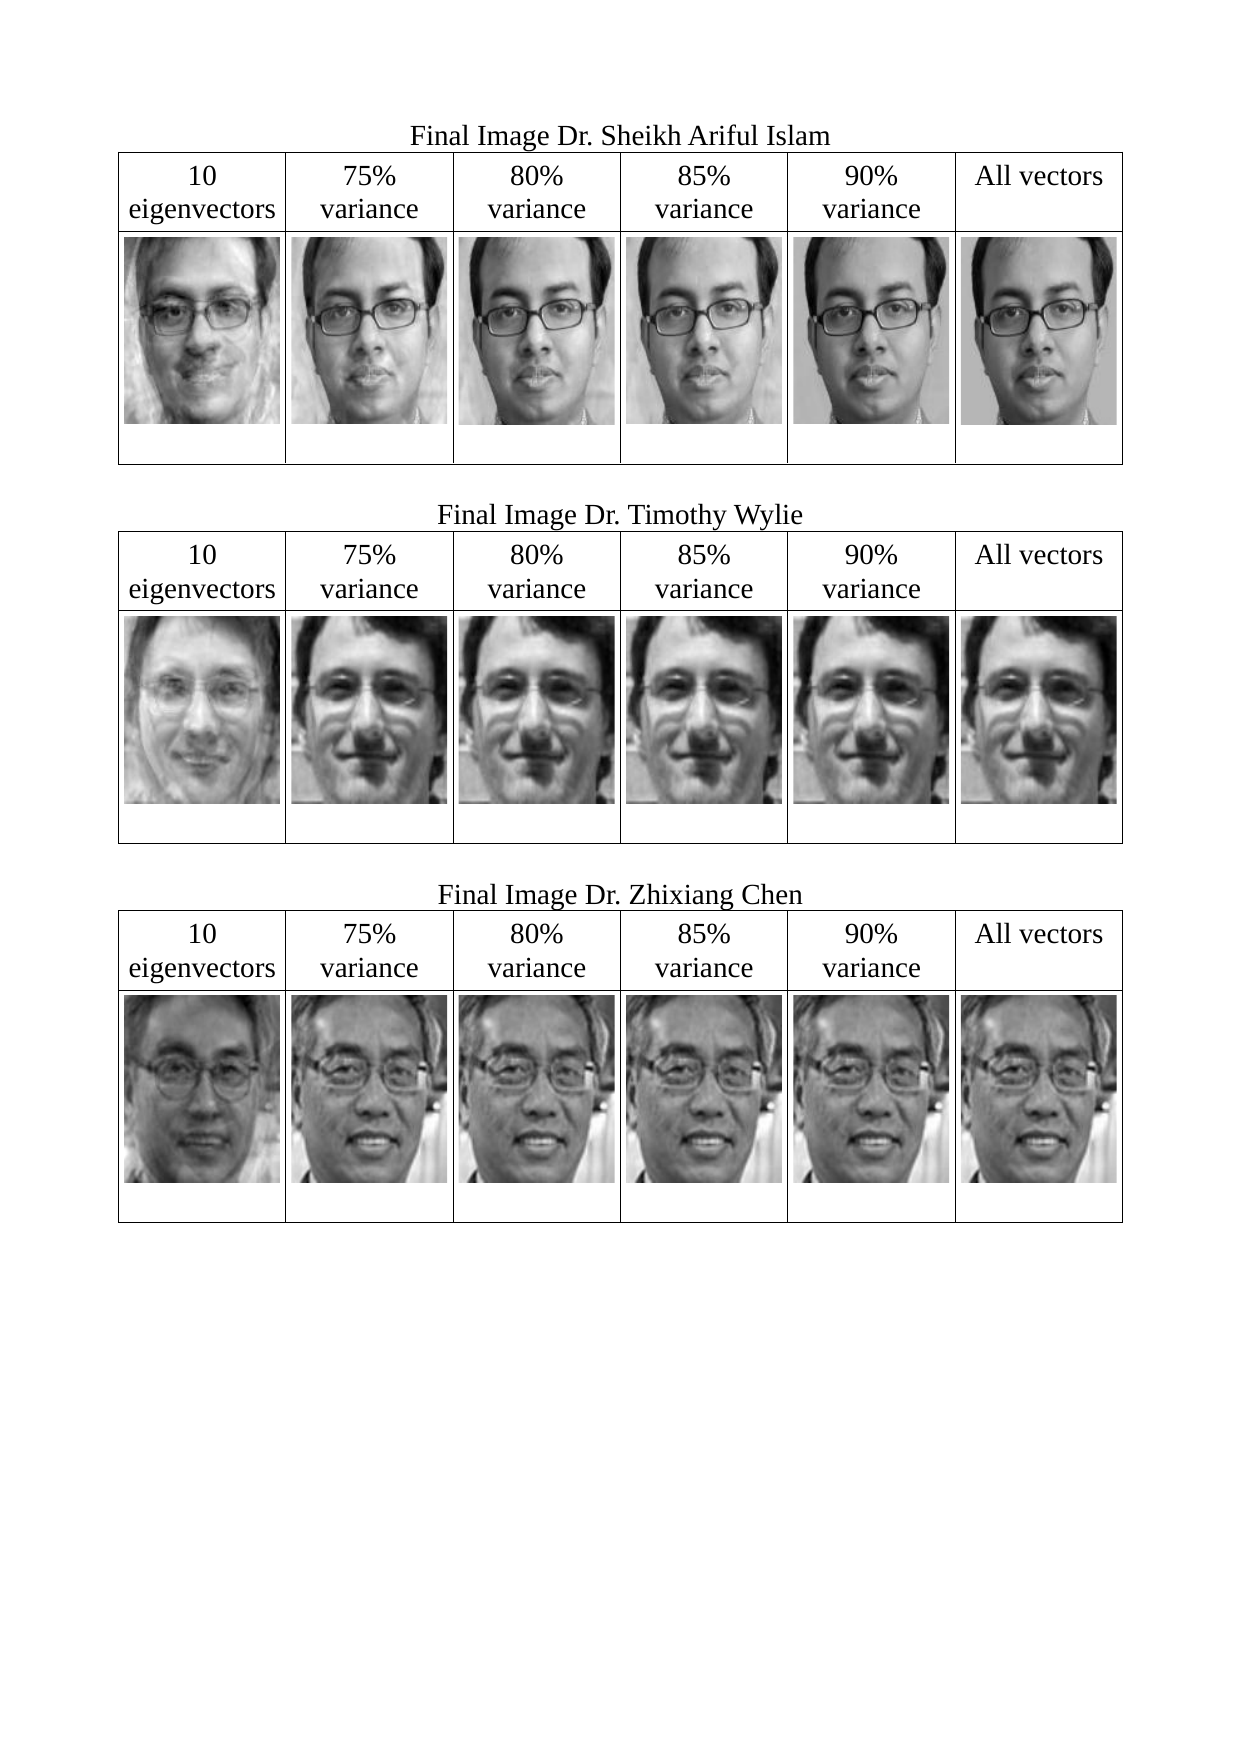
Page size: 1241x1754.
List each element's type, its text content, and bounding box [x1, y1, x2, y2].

table_header 75% variance [286, 911, 453, 989]
table_header 85% variance [621, 911, 787, 989]
table_cell [286, 991, 453, 1222]
picture [960, 616, 1117, 804]
table_header 75% variance [286, 153, 453, 231]
picture [626, 616, 782, 804]
table_header 85% variance [621, 153, 787, 231]
picture [960, 237, 1117, 425]
picture [793, 616, 950, 804]
picture [960, 995, 1117, 1183]
table_header All vectors [956, 911, 1122, 989]
text Final Image Dr. Zhixiang Chen [118, 877, 1122, 910]
table_header 85% variance [621, 532, 787, 610]
picture [124, 995, 280, 1183]
table_header All vectors [956, 532, 1122, 610]
table_cell [286, 611, 453, 843]
picture [124, 237, 280, 424]
picture [458, 237, 615, 425]
table_header 90% variance [788, 532, 955, 610]
picture [793, 995, 950, 1183]
table_header 90% variance [788, 153, 955, 231]
table_cell [454, 611, 620, 843]
picture [124, 616, 280, 804]
picture [458, 616, 615, 804]
text Final Image Dr. Sheikh Ariful Islam [118, 118, 1122, 152]
text Final Image Dr. Timothy Wylie [118, 497, 1122, 531]
table_header 75% variance [286, 532, 453, 610]
picture [291, 616, 448, 804]
table_header 10 eigenvectors [119, 911, 285, 989]
table_cell [119, 991, 285, 1222]
table_cell [119, 232, 285, 463]
table_cell [621, 232, 787, 463]
picture [291, 237, 448, 424]
table_cell [454, 991, 620, 1222]
picture [626, 237, 782, 424]
table_cell [454, 232, 620, 463]
picture [626, 995, 782, 1183]
table_header 10 eigenvectors [119, 532, 285, 610]
table_header 10 eigenvectors [119, 153, 285, 231]
picture [291, 995, 448, 1183]
picture [793, 237, 950, 424]
table_header 80% variance [454, 532, 620, 610]
table_header 80% variance [454, 153, 620, 231]
table_cell [621, 991, 787, 1222]
table_cell [286, 232, 453, 463]
table_header 90% variance [788, 911, 955, 989]
table_cell [956, 611, 1122, 843]
table_cell [621, 611, 787, 843]
table_cell [119, 611, 285, 843]
table_cell [788, 991, 955, 1222]
table_header All vectors [956, 153, 1122, 231]
table_header 80% variance [454, 911, 620, 989]
picture [458, 995, 615, 1183]
table_cell [956, 991, 1122, 1222]
table_cell [788, 232, 955, 463]
table_cell [788, 611, 955, 843]
table_cell [956, 232, 1122, 463]
